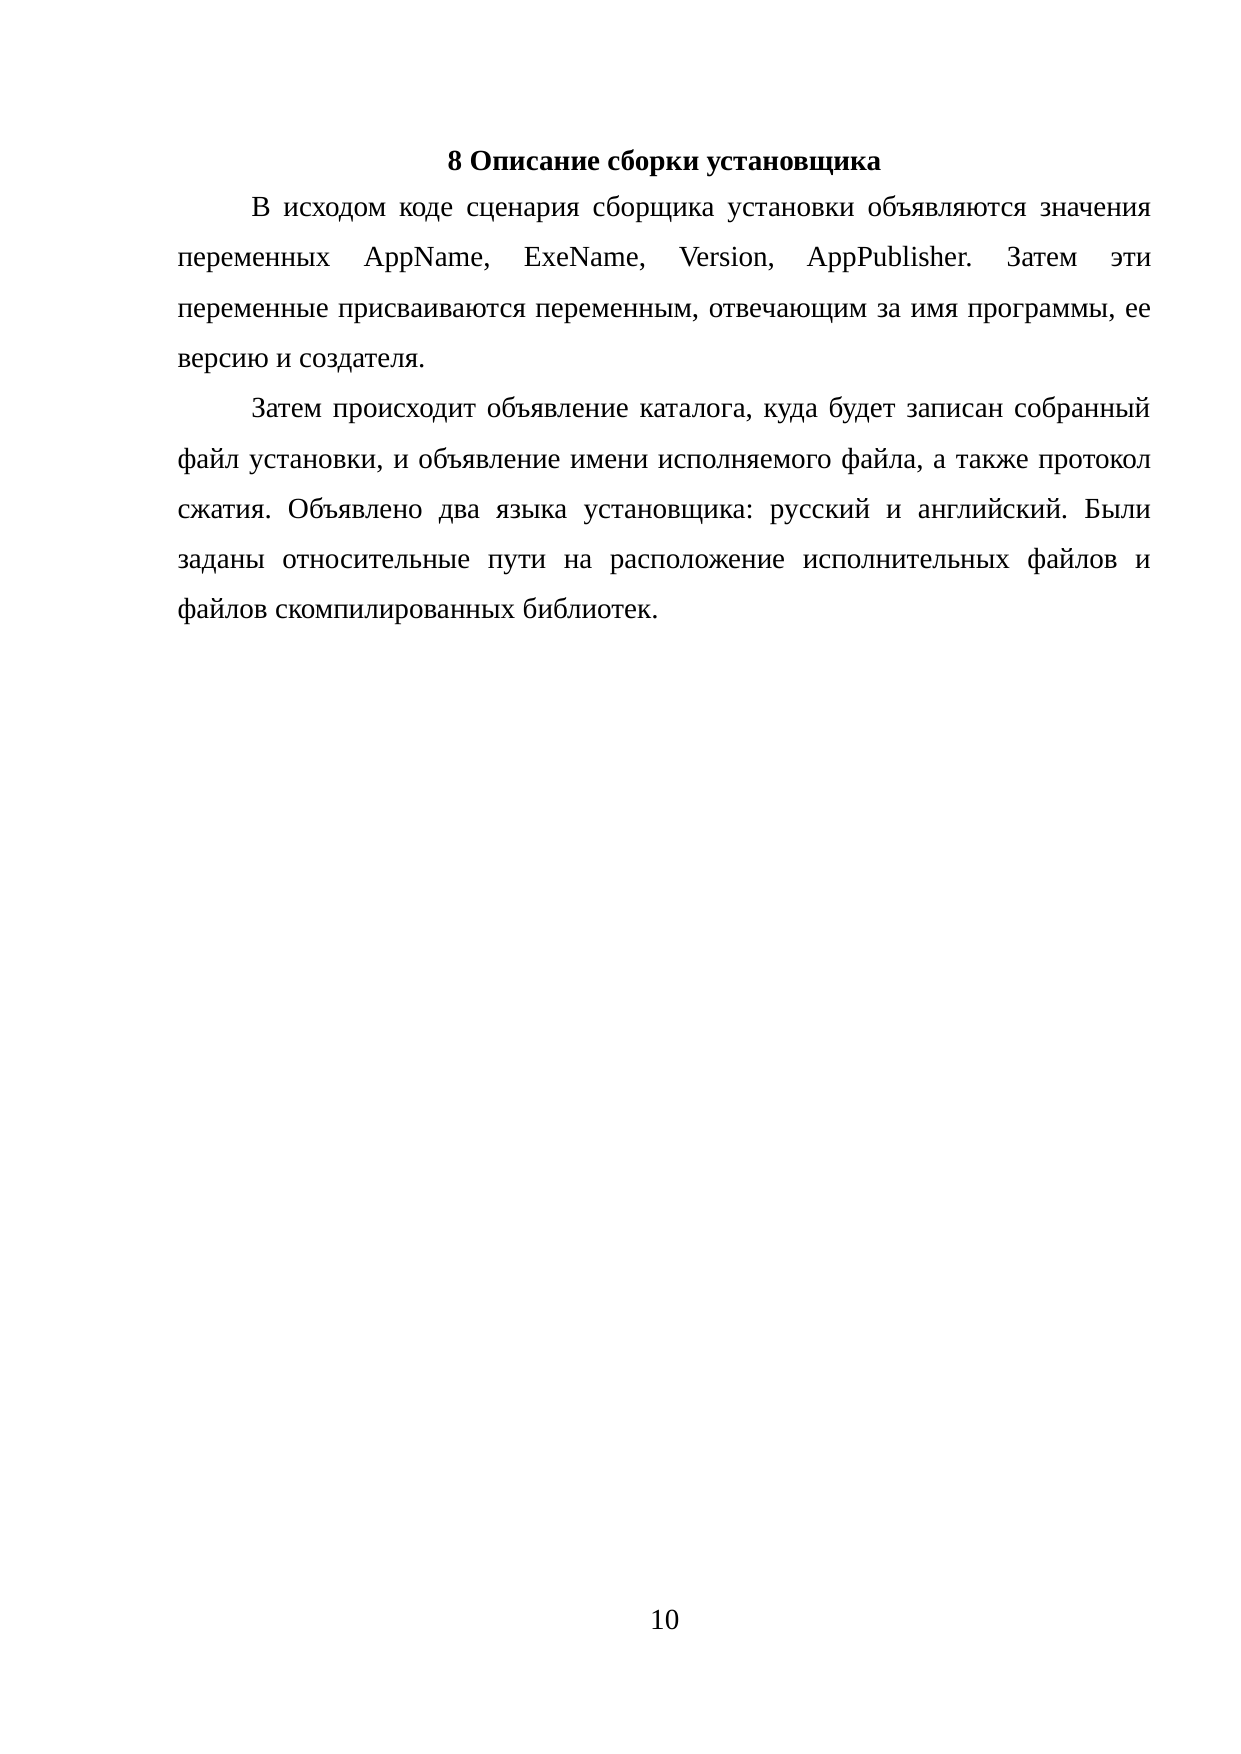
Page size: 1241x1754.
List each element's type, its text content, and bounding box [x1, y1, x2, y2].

text Затем происходит объявление каталога, куда будет записан собранный файл установки, и объявление имени исполняемого файла, а также протокол сжатия. Объявлено два языка установщика: русский и английский. Были заданы относительные пути на расположение исполнительных файлов и файлов скомпилированных библиотек. [177, 390, 1152, 625]
text В исходом коде сценария сборщика установки объявляются значения переменных AppName, ExeName, Version, AppPublisher. Затем эти переменные присваиваются переменным, отвечающим за имя программы, ее версию и создателя. [177, 189, 1152, 374]
subtitle 8 Описание сборки установщика [177, 143, 1152, 177]
